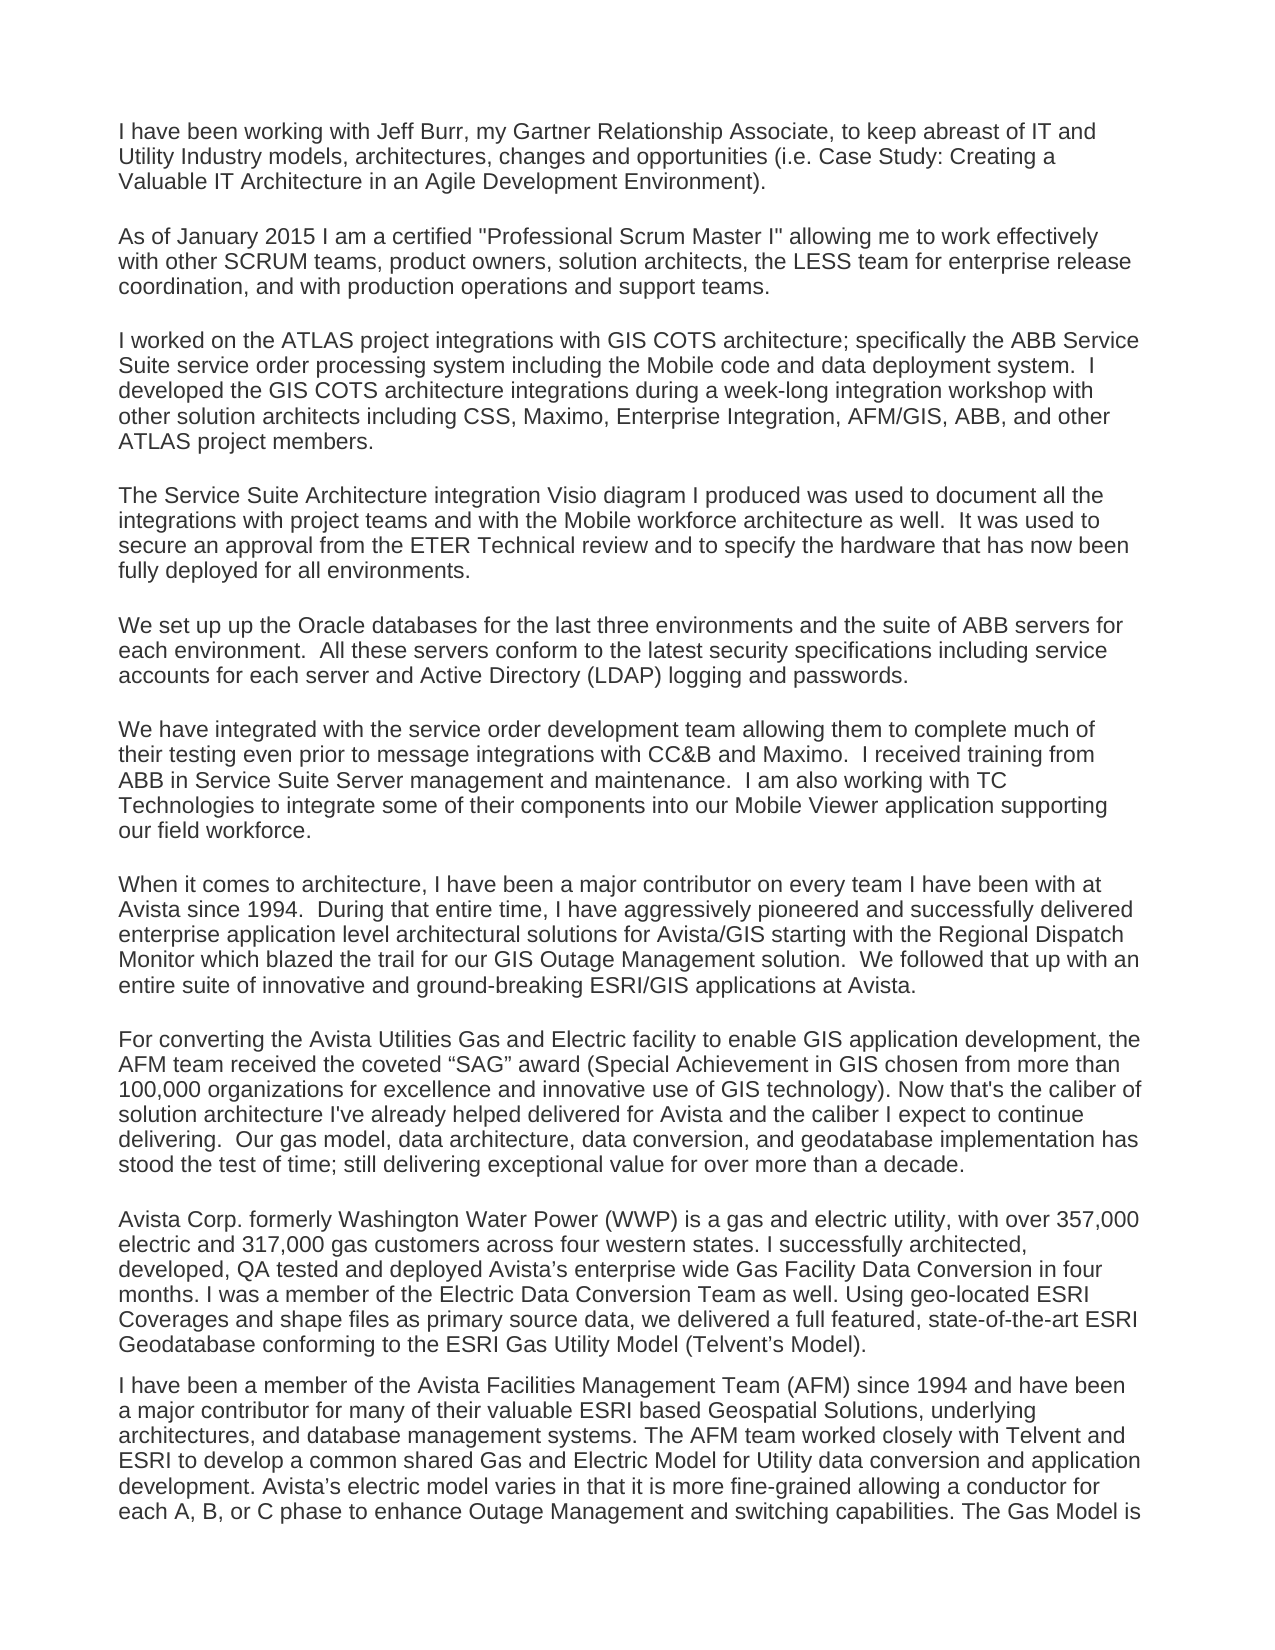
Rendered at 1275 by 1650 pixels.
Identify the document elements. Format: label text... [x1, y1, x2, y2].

text We set up up the Oracle databases for the last three environments and the suite of ABB servers for each environment. All these servers conform to the latest security specifications including service accounts for each server and Active Directory (LDAP) logging and passwords. [118, 612, 1142, 688]
text For converting the Avista Utilities Gas and Electric facility to enable GIS application development, the AFM team received the coveted “SAG” award (Special Achievement in GIS chosen from more than 100,000 organizations for excellence and innovative use of GIS technology). Now that's the caliber of solution architecture I've already helped delivered for Avista and the caliber I expect to continue delivering. Our gas model, data architecture, data conversion, and geodatabase implementation has stood the test of time; still delivering exceptional value for over more than a decade. [118, 1026, 1142, 1178]
text As of January 2015 I am a certified "Professional Scrum Master I" allowing me to work effectively with other SCRUM teams, product owners, solution architects, the LESS team for enterprise release coordination, and with production operations and support teams. [118, 223, 1142, 299]
text When it comes to architecture, I have been a major contributor on every team I have been with at Avista since 1994. During that entire time, I have aggressively pioneered and successfully delivered enterprise application level architectural solutions for Avista/GIS starting with the Regional Dispatch Monitor which blazed the trail for our GIS Outage Management solution. We followed that up with an entire suite of innovative and ground-breaking ESRI/GIS applications at Avista. [118, 871, 1142, 998]
text I worked on the ATLAS project integrations with GIS COTS architecture; specifically the ABB Service Suite service order processing system including the Mobile code and data deployment system. I developed the GIS COTS architecture integrations during a week-long integration workshop with other solution architects including CSS, Maximo, Enterprise Integration, AFM/GIS, ABB, and other ATLAS project members. [118, 327, 1142, 454]
text We have integrated with the service order development team allowing them to complete much of their testing even prior to message integrations with CC&B and Maximo. I received training from ABB in Service Suite Server management and maintenance. I am also working with TC Technologies to integrate some of their components into our Mobile Viewer application supporting our field workforce. [118, 716, 1142, 843]
text I have been a member of the Avista Facilities Management Team (AFM) since 1994 and have been a major contributor for many of their valuable ESRI based Geospatial Solutions, underlying architectures, and database management systems. The AFM team worked closely with Telvent and ESRI to develop a common shared Gas and Electric Model for Utility data conversion and application development. Avista’s electric model varies in that it is more fine-grained allowing a conductor for each A, B, or C phase to enhance Outage Management and switching capabilities. The Gas Model is [118, 1372, 1144, 1524]
text I have been working with Jeff Burr, my Gartner Relationship Associate, to keep abreast of IT and Utility Industry models, architectures, changes and opportunities (i.e. Case Study: Creating a Valuable IT Architecture in an Agile Development Environment). [118, 118, 1142, 195]
text The Service Suite Architecture integration Visio diagram I produced was used to document all the integrations with project teams and with the Mobile workforce architecture as well. It was used to secure an approval from the ETER Technical review and to specify the hardware that has now been fully deployed for all environments. [118, 482, 1142, 584]
text Avista Corp. formerly Washington Water Power (WWP) is a gas and electric utility, with over 357,000 electric and 317,000 gas customers across four western states. I successfully architected, developed, QA tested and deployed Avista’s enterprise wide Gas Facility Data Conversion in four months. I was a member of the Electric Data Conversion Team as well. Using geo-located ESRI Coverages and shape files as primary source data, we delivered a full featured, state-of-the-art ESRI Geodatabase conforming to the ESRI Gas Utility Model (Telvent’s Model). [118, 1206, 1142, 1358]
